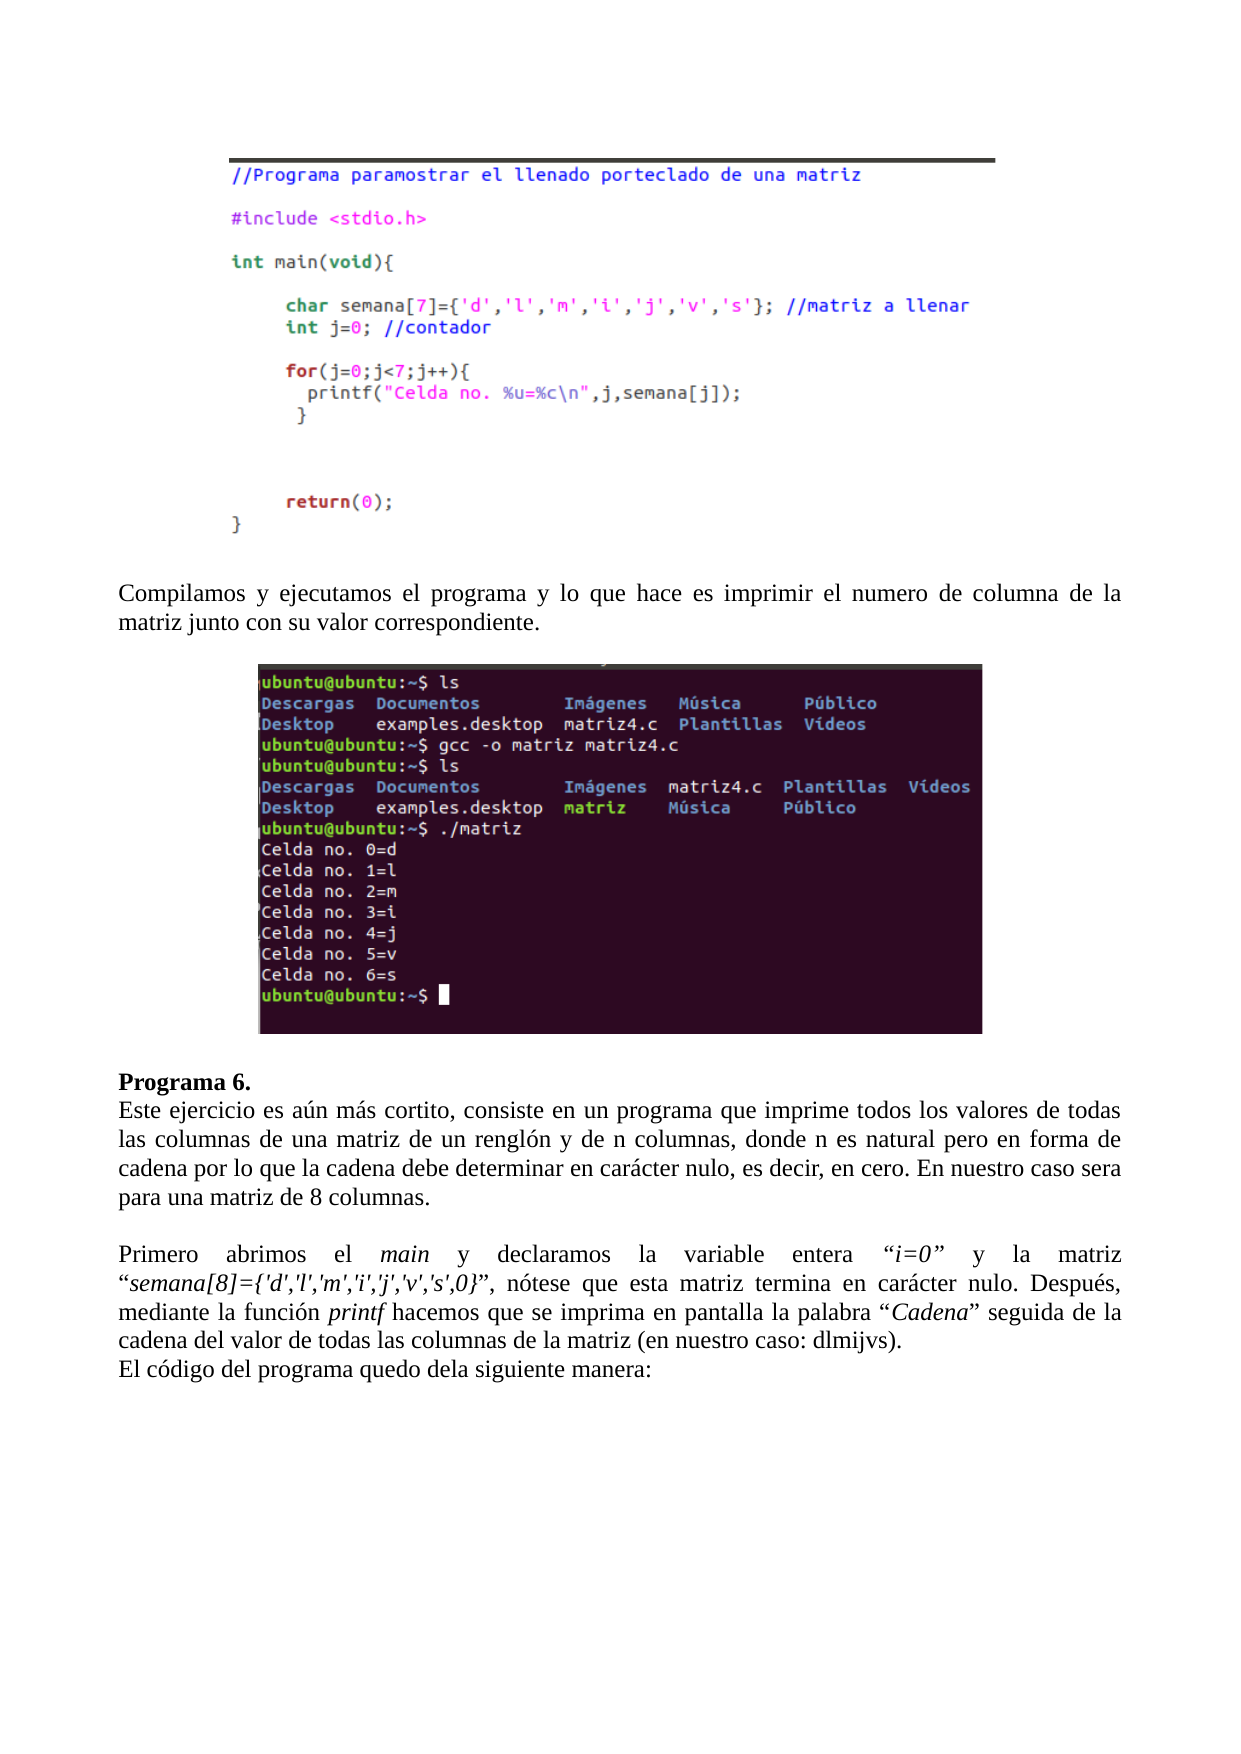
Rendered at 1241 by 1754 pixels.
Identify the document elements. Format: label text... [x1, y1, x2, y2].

picture [258, 664, 983, 1034]
picture [229, 158, 996, 560]
text Primero abrimos el main y declaramos la variable entera “i=0” y la matriz “semana[8]={'d','l','m','i','j','v','s',0}”, nótese que esta matriz termina en carácter nulo. Después, mediante la función printf hacemos que se imprima en pantalla la palabra “Cadena” seguida de la cadena del valor de todas las columnas de la matriz (en nuestro caso: dlmijvs). [118, 1239, 1122, 1354]
text El código del programa quedo dela siguiente manera: [118, 1354, 1122, 1383]
text Este ejercicio es aún más cortito, consiste en un programa que imprime todos los valores de todas las columnas de una matriz de un renglón y de n columnas, donde n es natural pero en forma de cadena por lo que la cadena debe determinar en carácter nulo, es decir, en cero. En nuestro caso sera para una matriz de 8 columnas. [118, 1096, 1122, 1211]
text Compilamos y ejecutamos el programa y lo que hace es imprimir el numero de columna de la matriz junto con su valor correspondiente. [118, 578, 1122, 636]
text Programa 6. [118, 1067, 1122, 1096]
